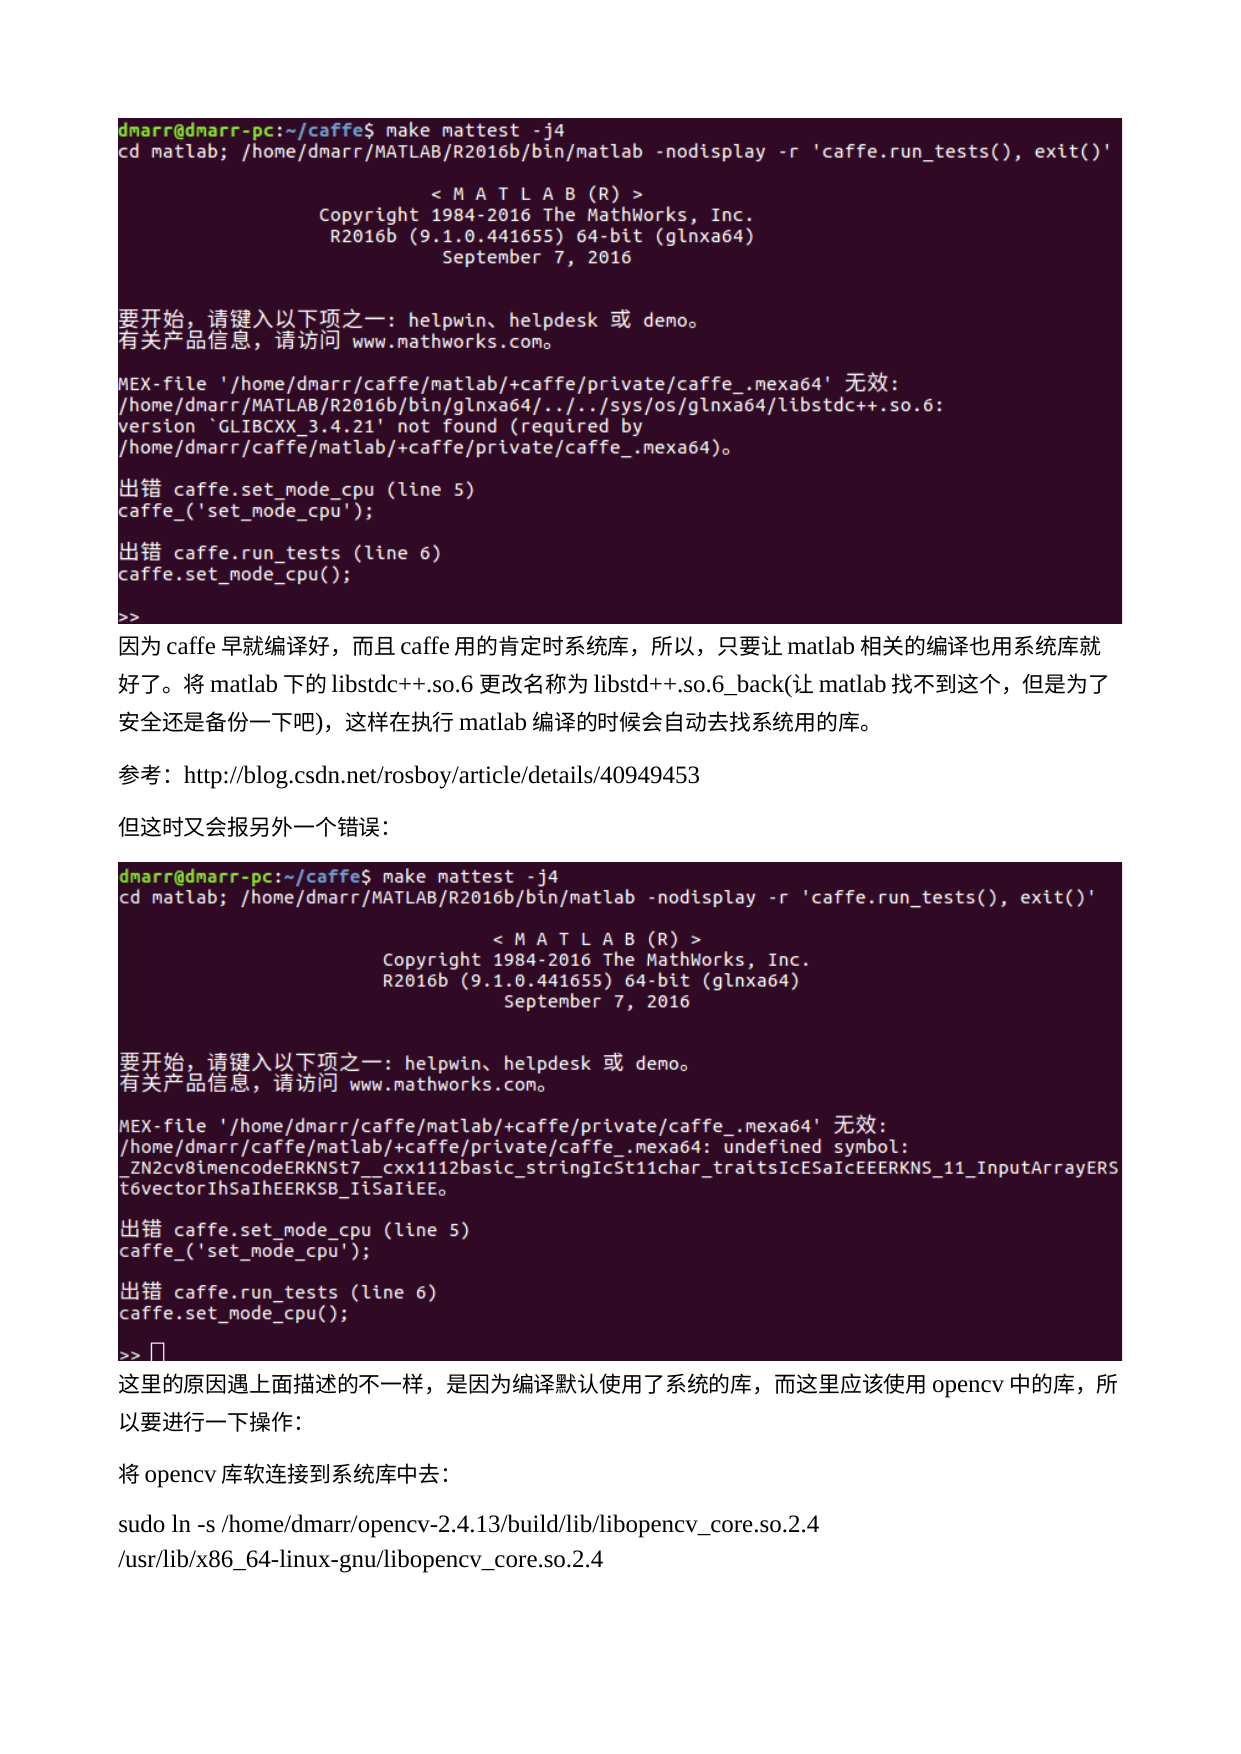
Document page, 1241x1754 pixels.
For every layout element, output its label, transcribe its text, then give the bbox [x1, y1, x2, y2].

picture [118, 862, 1123, 1361]
text 这里的原因遇上面描述的不一样，是因为编译默认使用了系统的库，而这里应该使用opencv中的库，所以要进行一下操作： [118, 1361, 1122, 1436]
text 将opencv库软连接到系统库中去： [118, 1457, 1122, 1489]
picture [118, 118, 1123, 624]
text 参考：http://blog.csdn.net/rosboy/article/details/40949453 [118, 758, 1122, 789]
text 但这时又会报另外一个错误： [118, 810, 1122, 842]
text 因为caffe早就编译好，而且caffe用的肯定时系统库，所以，只要让matlab相关的编译也用系统库就好了。将matlab下的libstdc++.so.6 更改名称为libstd++.so.6_back(让matlab找不到这个，但是为了安全还是备份一下吧)，这样在执行matlab编译的时候会自动去找系统用的库。 [118, 624, 1122, 737]
text sudo ln -s /home/dmarr/opencv-2.4.13/build/lib/libopencv_core.so.2.4 /usr/lib/x86_64-linux-gnu/libopencv_core.so.2.4 [118, 1509, 1122, 1573]
